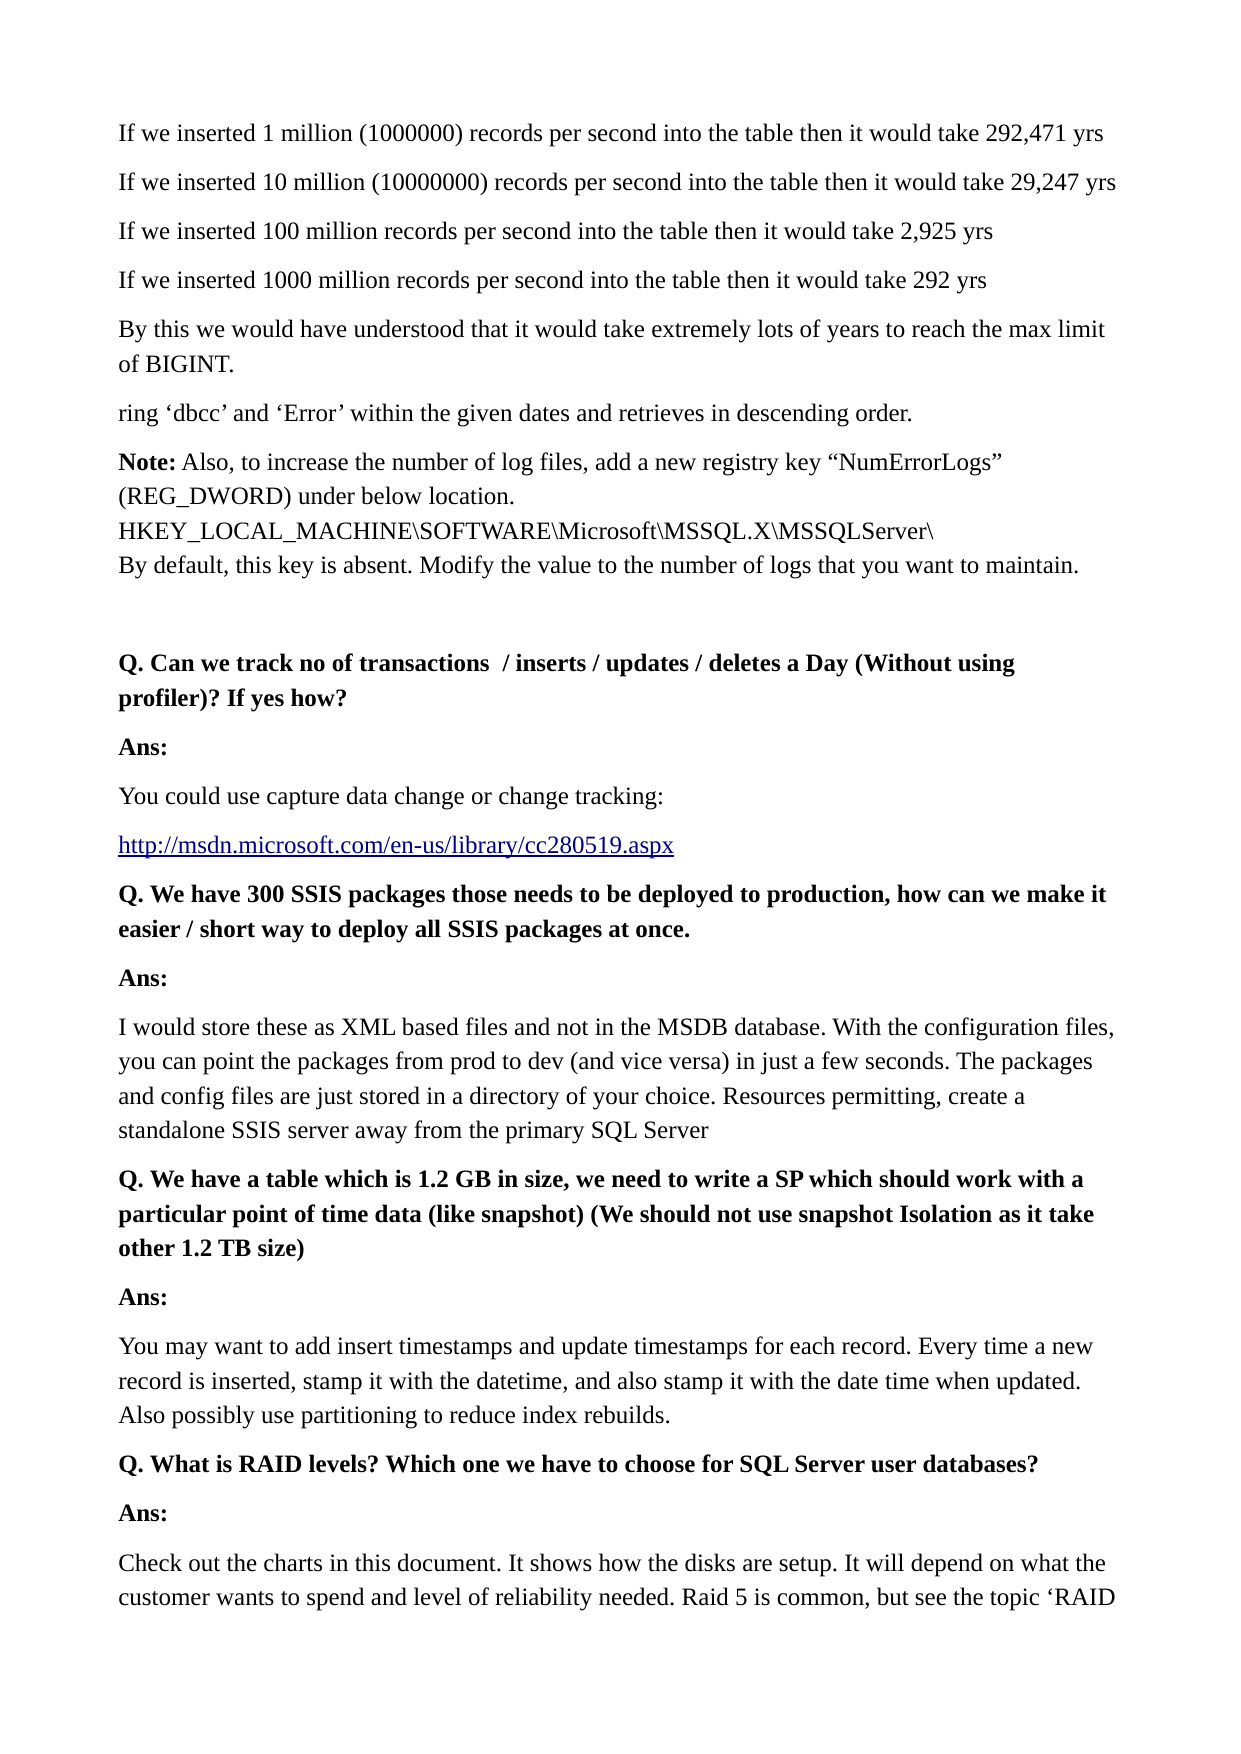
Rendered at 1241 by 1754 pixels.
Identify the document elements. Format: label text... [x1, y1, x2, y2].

text Ans: [118, 963, 1122, 992]
text http://msdn.microsoft.com/en-us/library/cc280519.aspx [118, 830, 1122, 859]
text I would store these as XML based files and not in the MSDB database. With the configuration files, you can point the packages from prod to dev (and vice versa) in just a few seconds. The packages and config files are just stored in a directory of your choice. Resources permitting, create a standalone SSIS server away from the primary SQL Server [118, 1012, 1122, 1144]
text Q. What is RAID levels? Which one we have to choose for SQL Server user databases? [118, 1449, 1122, 1478]
text You may want to add insert timestamps and update timestamps for each record. Every time a new record is inserted, stamp it with the datetime, and also stamp it with the date time when updated. Also possibly use partitioning to reduce index rebuilds. [118, 1331, 1122, 1429]
text Q. We have 300 SSIS packages those needs to be deployed to production, how can we make it easier / short way to deploy all SSIS packages at once. [118, 879, 1122, 942]
text Ans: [118, 1282, 1122, 1311]
text By this we would have understood that it would take extremely lots of years to reach the max limit of BIGINT. [118, 314, 1122, 378]
text Ans: [118, 732, 1122, 761]
text If we inserted 10 million (10000000) records per second into the table then it would take 29,247 yrs [118, 167, 1122, 196]
text Q. Can we track no of transactions / inserts / updates / deletes a Day (Without using profiler)? If yes how? [118, 648, 1122, 712]
text Q. We have a table which is 1.2 GB in size, we need to write a SP which should work with a particular point of time data (like snapshot) (We should not use snapshot Isolation as it take other 1.2 TB size) [118, 1164, 1122, 1262]
text Note: Also, to increase the number of log files, add a new registry key “NumErrorLogs” (REG_DWORD) under below location. HKEY_LOCAL_MACHINE\SOFTWARE\Microsoft\MSSQL.X\MSSQLServer\ By default, this key is absent. Modify the value to the number of logs that you want to maintain. [118, 447, 1122, 579]
text If we inserted 1 million (1000000) records per second into the table then it would take 292,471 yrs [118, 118, 1122, 147]
text If we inserted 1000 million records per second into the table then it would take 292 yrs [118, 265, 1122, 294]
text ring ‘dbcc’ and ‘Error’ within the given dates and retrieves in descending order. [118, 398, 1122, 427]
text If we inserted 100 million records per second into the table then it would take 2,925 yrs [118, 216, 1122, 245]
text Check out the charts in this document. It shows how the disks are setup. It will depend on what the customer wants to spend and level of reliability needed. Raid 5 is common, but see the topic ‘RAID [118, 1548, 1122, 1611]
text You could use capture data change or change tracking: [118, 781, 1122, 810]
text Ans: [118, 1498, 1122, 1527]
